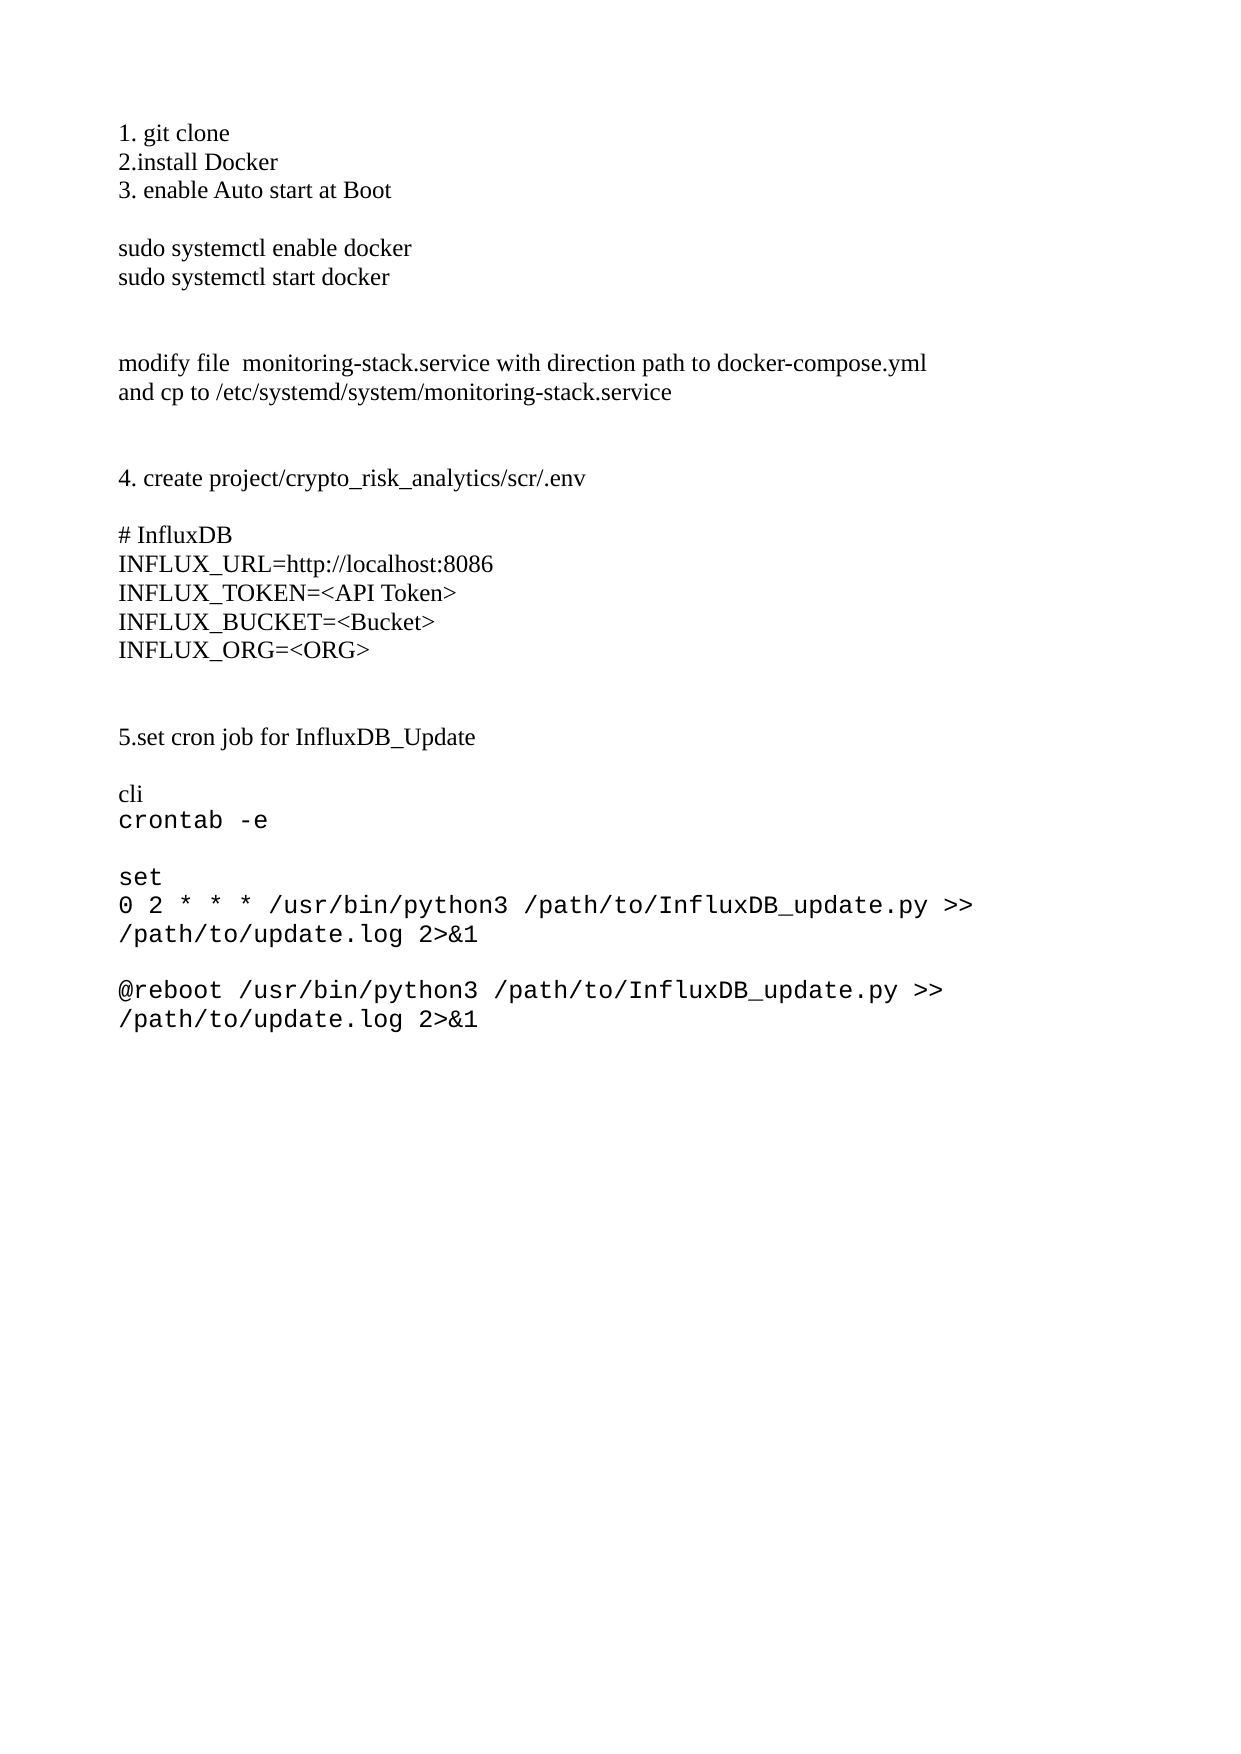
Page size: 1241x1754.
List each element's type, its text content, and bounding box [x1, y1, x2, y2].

text 5.set cron job for InfluxDB_Update [118, 722, 1122, 751]
text 2.install Docker [118, 147, 1122, 176]
text INFLUX_TOKEN=<API Token> [118, 578, 1122, 607]
text set [118, 865, 1122, 893]
text modify file monitoring-stack.service with direction path to docker-compose.yml [118, 348, 1122, 377]
text and cp to /etc/systemd/system/monitoring-stack.service [118, 377, 1122, 406]
text 0 2 * * * /usr/bin/python3 /path/to/InfluxDB_update.py >> /path/to/update.log 2>&1 [118, 893, 1122, 950]
text INFLUX_URL=http://localhost:8086 [118, 549, 1122, 578]
text 1. git clone [118, 118, 1122, 147]
text INFLUX_BUCKET=<Bucket> [118, 607, 1122, 636]
text sudo systemctl enable docker [118, 233, 1122, 262]
text # InfluxDB [118, 521, 1122, 549]
text cli [118, 779, 1122, 808]
text 4. create project/crypto_risk_analytics/scr/.env [118, 463, 1122, 492]
text crontab -e [118, 808, 1122, 836]
text @reboot /usr/bin/python3 /path/to/InfluxDB_update.py >> /path/to/update.log 2>&1 [118, 978, 1122, 1035]
text 3. enable Auto start at Boot [118, 176, 1122, 204]
text INFLUX_ORG=<ORG> [118, 636, 1122, 664]
text sudo systemctl start docker [118, 262, 1122, 291]
